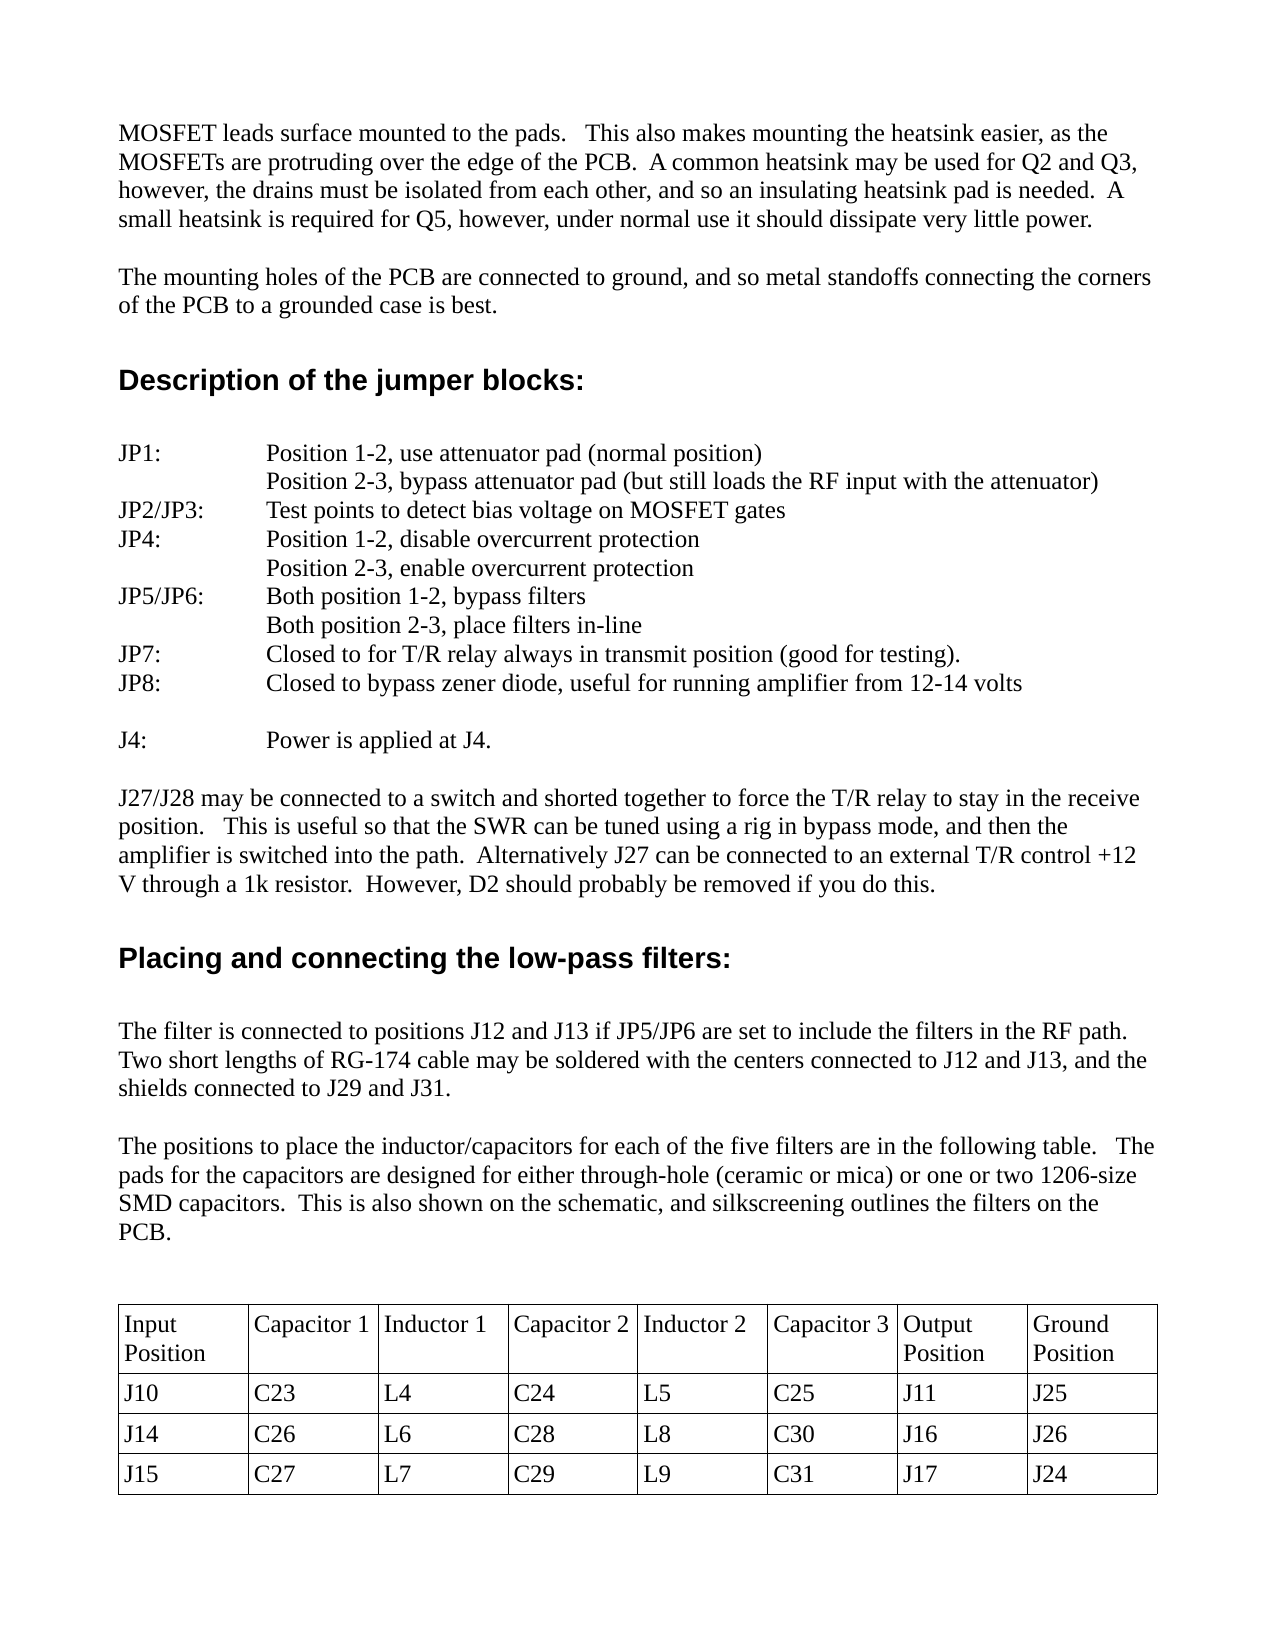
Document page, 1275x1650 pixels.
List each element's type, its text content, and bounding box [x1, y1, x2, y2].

table_cell C23 [249, 1374, 378, 1413]
table_header Capacitor 3 [768, 1305, 897, 1373]
table_header Capacitor 1 [249, 1305, 378, 1373]
subtitle Description of the jumper blocks: [118, 363, 1157, 396]
table_cell L4 [379, 1374, 508, 1413]
table_cell J26 [1028, 1414, 1157, 1453]
table_cell J14 [119, 1414, 248, 1453]
table_cell J17 [898, 1454, 1027, 1493]
table_header Inductor 2 [638, 1305, 767, 1373]
table_cell C31 [768, 1454, 897, 1493]
table_cell C24 [509, 1374, 637, 1413]
text Position 2-3, enable overcurrent protection [118, 553, 1157, 581]
text JP8: Closed to bypass zener diode, useful for running amplifier from 12-14 volts [118, 668, 1157, 696]
table_header Output Position [898, 1305, 1027, 1373]
table_cell J24 [1028, 1454, 1157, 1493]
table_cell C29 [509, 1454, 637, 1493]
subtitle Placing and connecting the low-pass filters: [118, 941, 1157, 975]
table_header Capacitor 2 [509, 1305, 637, 1373]
table_cell C26 [249, 1414, 378, 1453]
table_cell J25 [1028, 1374, 1157, 1413]
table_cell L5 [638, 1374, 767, 1413]
table_cell L9 [638, 1454, 767, 1493]
table_cell L7 [379, 1454, 508, 1493]
text J4: Power is applied at J4. [118, 725, 1157, 754]
table_cell C27 [249, 1454, 378, 1493]
text J27/J28 may be connected to a switch and shorted together to force the T/R relay to stay in the receive position. This is useful so that the SWR can be tuned using a rig in bypass mode, and then the amplifier is switched into the path. Alternatively J27 can be connected to an external T/R control +12 V through a 1k resistor. However, D2 should probably be removed if you do this. [118, 783, 1157, 898]
table_cell L8 [638, 1414, 767, 1453]
text The positions to place the inductor/capacitors for each of the five filters are in the following table. The pads for the capacitors are designed for either through-hole (ceramic or mica) or one or two 1206-size SMD capacitors. This is also shown on the schematic, and silkscreening outlines the filters on the PCB. [118, 1131, 1157, 1246]
table_cell L6 [379, 1414, 508, 1453]
text JP7: Closed to for T/R relay always in transmit position (good for testing). [118, 639, 1157, 668]
table_cell J16 [898, 1414, 1027, 1453]
text JP1: Position 1-2, use attenuator pad (normal position) [118, 438, 1157, 466]
table_cell J11 [898, 1374, 1027, 1413]
text JP5/JP6: Both position 1-2, bypass filters [118, 581, 1157, 610]
table_cell J15 [119, 1454, 248, 1493]
text JP2/JP3: Test points to detect bias voltage on MOSFET gates [118, 495, 1157, 524]
table_cell C30 [768, 1414, 897, 1453]
table_cell J10 [119, 1374, 248, 1413]
text The filter is connected to positions J12 and J13 if JP5/JP6 are set to include the filters in the RF path. Two short lengths of RG-174 cable may be soldered with the centers connected to J12 and J13, and the shields connected to J29 and J31. [118, 1016, 1157, 1102]
text Both position 2-3, place filters in-line [118, 610, 1157, 639]
table_header Ground Position [1028, 1305, 1157, 1373]
table_cell C28 [509, 1414, 637, 1453]
table_cell C25 [768, 1374, 897, 1413]
text MOSFET leads surface mounted to the pads. This also makes mounting the heatsink easier, as the MOSFETs are protruding over the edge of the PCB. A common heatsink may be used for Q2 and Q3, however, the drains must be isolated from each other, and so an insulating heatsink pad is needed. A small heatsink is required for Q5, however, under normal use it should dissipate very little power. [118, 118, 1157, 233]
text The mounting holes of the PCB are connected to ground, and so metal standoffs connecting the corners of the PCB to a grounded case is best. [118, 262, 1157, 319]
table_header Input Position [119, 1305, 248, 1373]
text Position 2-3, bypass attenuator pad (but still loads the RF input with the attenuator) [118, 466, 1157, 495]
table_header Inductor 1 [379, 1305, 508, 1373]
text JP4: Position 1-2, disable overcurrent protection [118, 524, 1157, 553]
